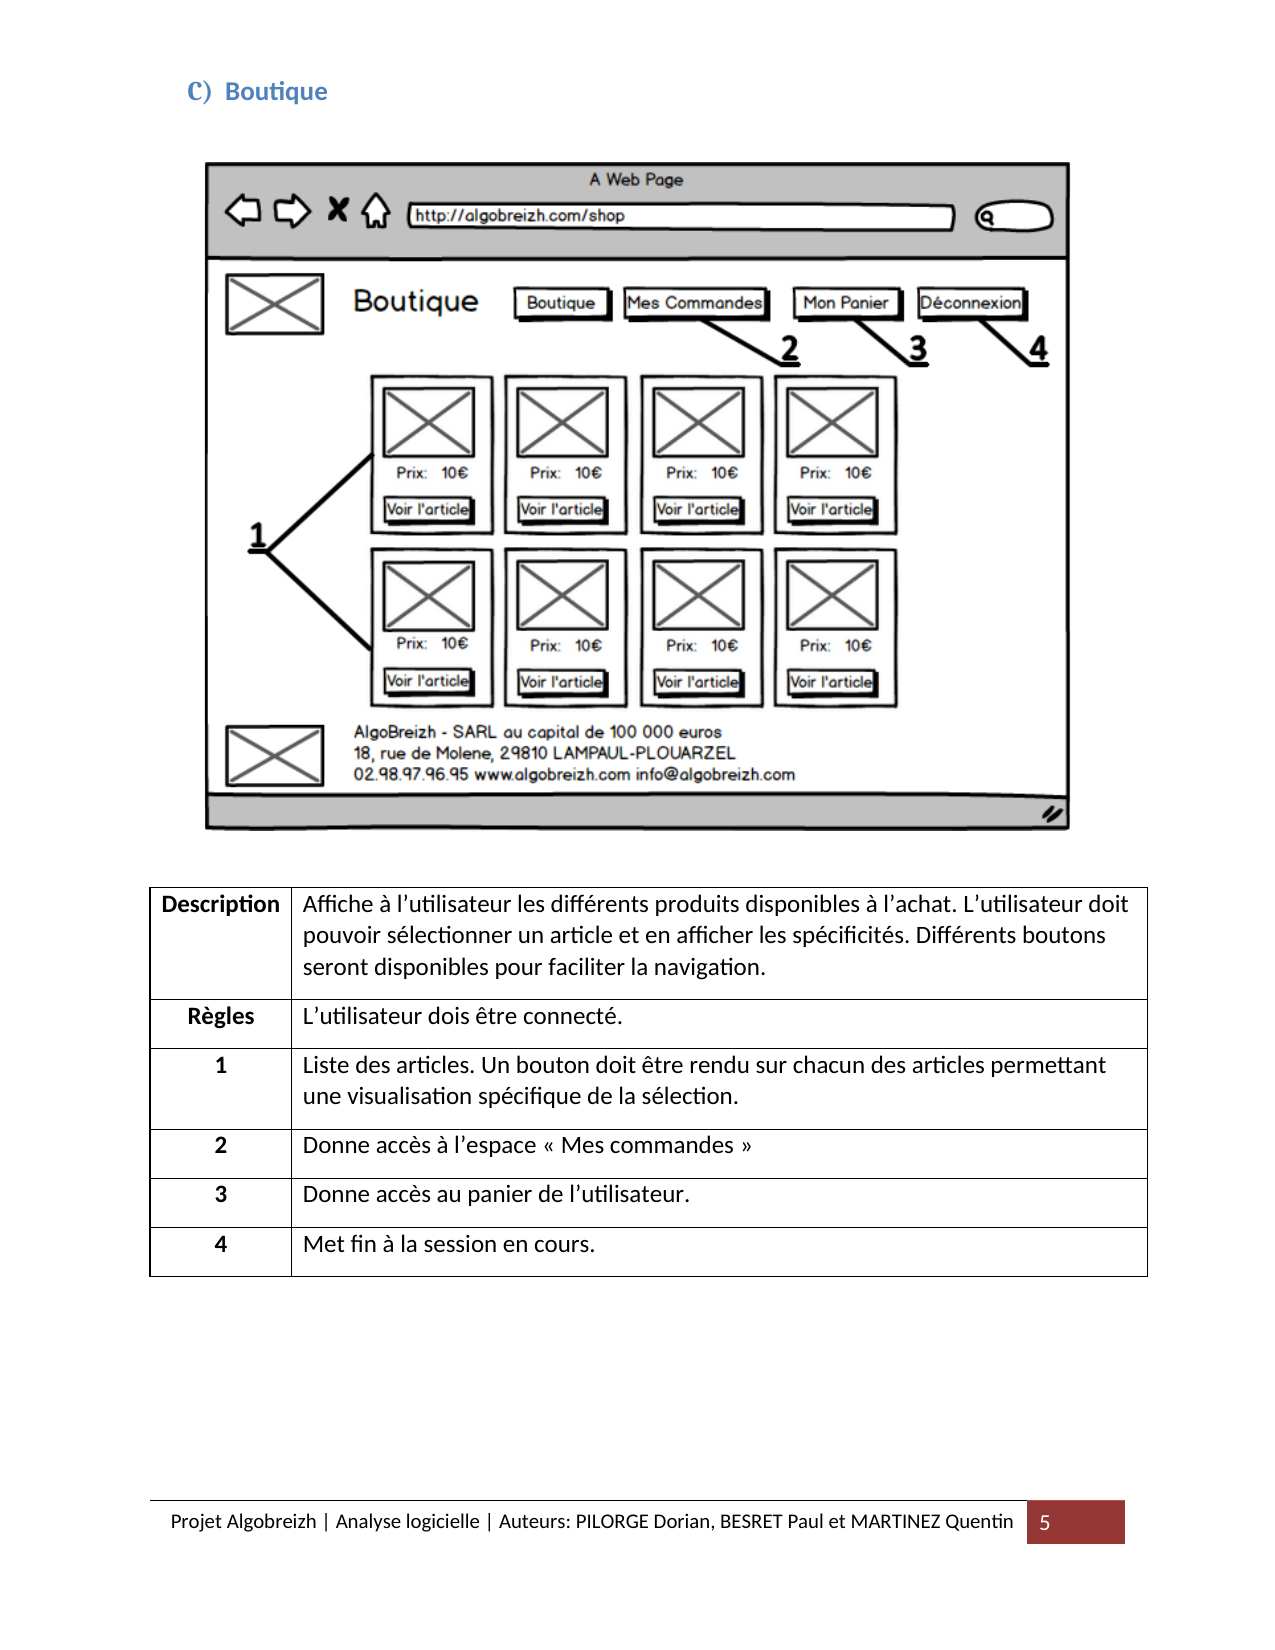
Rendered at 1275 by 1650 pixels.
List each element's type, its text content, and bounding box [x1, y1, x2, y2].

table_cell Règles [151, 1000, 291, 1048]
table_cell 3 [151, 1179, 291, 1227]
table_cell 1 [151, 1049, 291, 1128]
table_cell Liste des articles. Un bouton doit être rendu sur chacun des articles permettant une visualisation spécifique de la sélection. [292, 1049, 1147, 1128]
table_header Affiche à l’utilisateur les différents produits disponibles à l’achat. L’utilisateur doit pouvoir sélectionner un article et en afficher les spécificités. Différents boutons seront disponibles pour faciliter la navigation. [292, 888, 1147, 999]
table_cell L’utilisateur dois être connecté. [292, 1000, 1147, 1048]
table_cell Met fin à la session en cours. [292, 1228, 1147, 1276]
table_cell Donne accès à l’espace « Mes commandes » [292, 1130, 1147, 1178]
list Boutique [187, 74, 1125, 107]
table_header Description [151, 888, 291, 999]
table_cell 2 [151, 1130, 291, 1178]
table_cell Donne accès au panier de l’utilisateur. [292, 1179, 1147, 1227]
table_cell 4 [151, 1228, 291, 1276]
